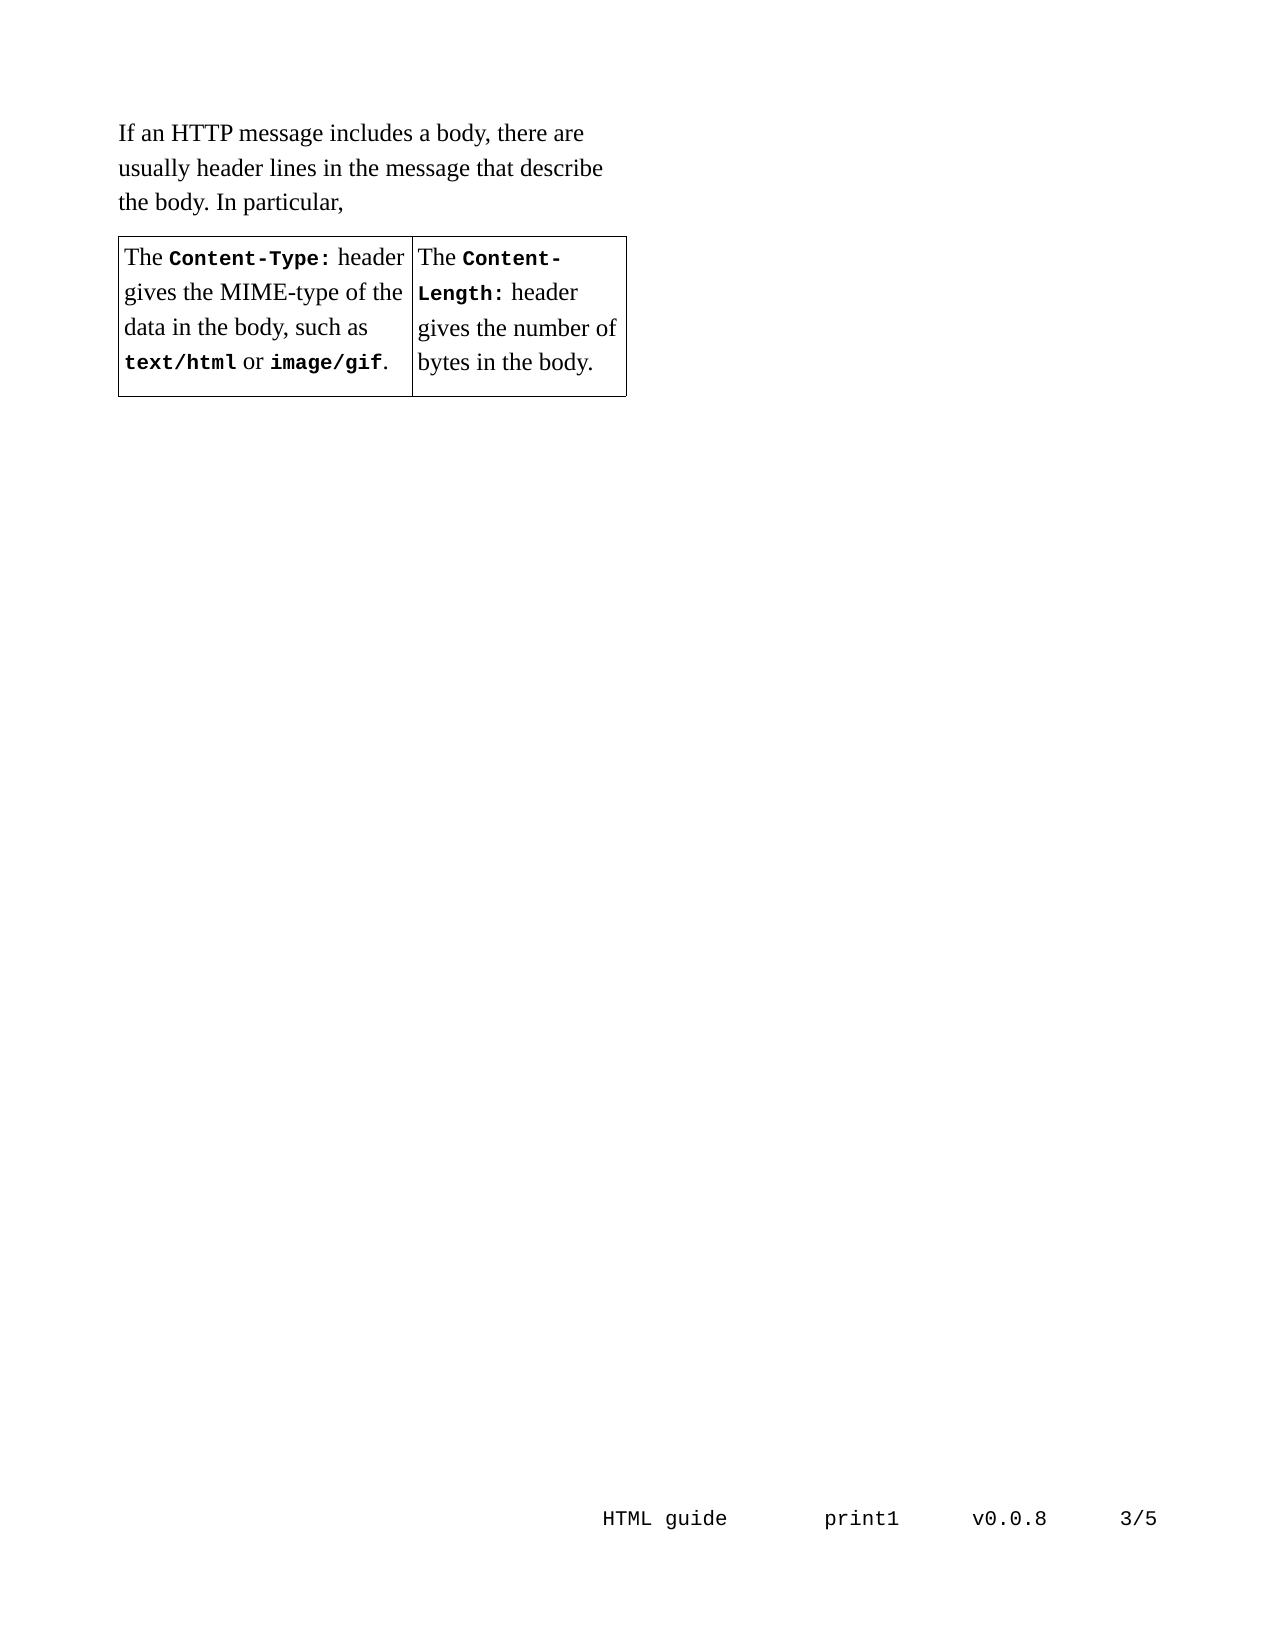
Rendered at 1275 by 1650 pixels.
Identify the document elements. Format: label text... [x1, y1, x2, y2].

table_header The Content-Length: header gives the number of bytes in the body. [413, 237, 626, 396]
table_header The Content-Type: header gives the MIME-type of the data in the body, such as text/html or image/gif. [119, 237, 412, 396]
text If an HTTP message includes a body, there are usually header lines in the message that describe the body. In particular, [118, 118, 626, 216]
